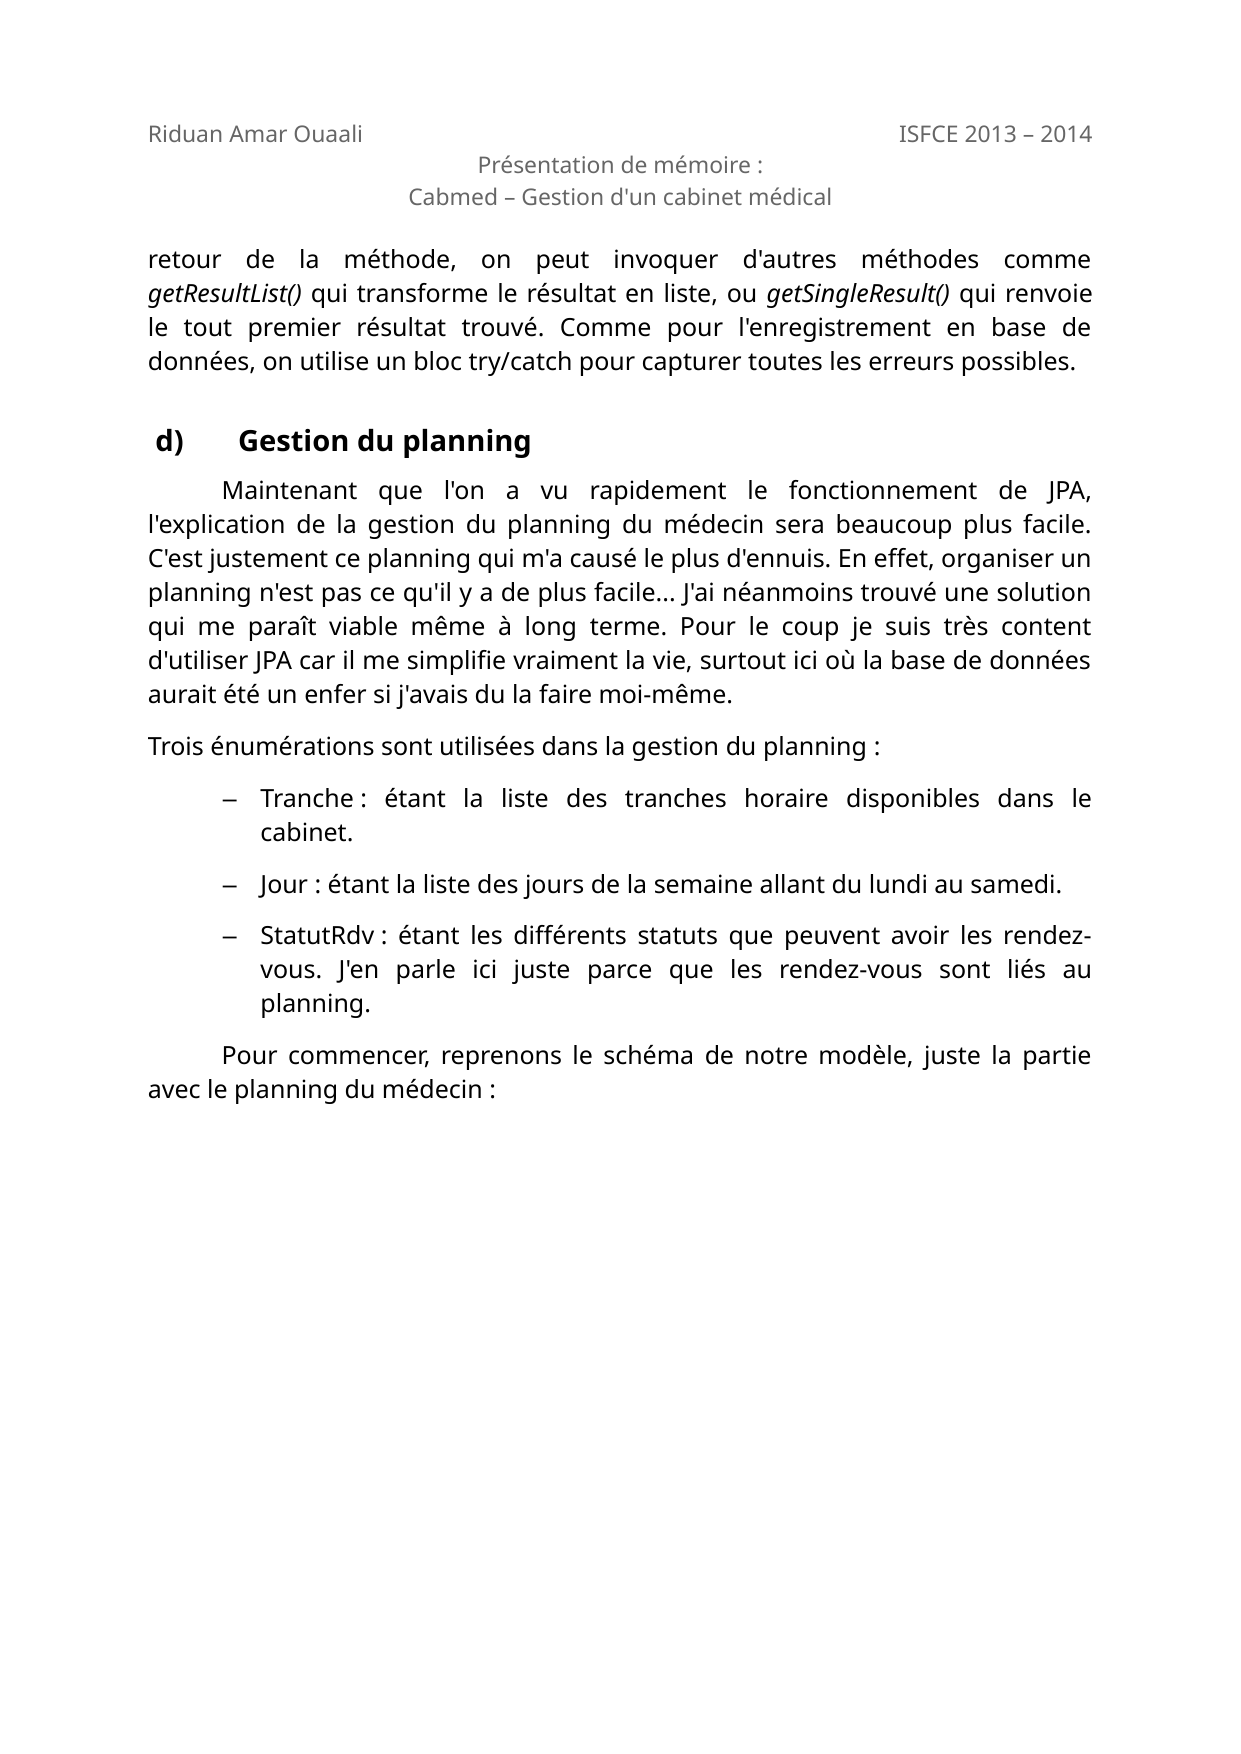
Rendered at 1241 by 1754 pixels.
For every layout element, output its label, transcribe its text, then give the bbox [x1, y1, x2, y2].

text Maintenant que l'on a vu rapidement le fonctionnement de JPA, l'explication de la gestion du planning du médecin sera beaucoup plus facile. C'est justement ce planning qui m'a causé le plus d'ennuis. En effet, organiser un planning n'est pas ce qu'il y a de plus facile... J'ai néanmoins trouvé une solution qui me paraît viable même à long terme. Pour le coup je suis très content d'utiliser JPA car il me simplifie vraiment la vie, surtout ici où la base de données aurait été un enfer si j'avais du la faire moi-même. [148, 472, 1093, 711]
text Trois énumérations sont utilisées dans la gestion du planning : [148, 729, 1093, 763]
text Pour commencer, reprenons le schéma de notre modèle, juste la partie avec le planning du médecin : [148, 1038, 1093, 1106]
subtitle Gestion du planning [148, 420, 1093, 460]
list Tranche : étant la liste des tranches horaire disponibles dans le cabinet. [223, 780, 1093, 848]
text retour de la méthode, on peut invoquer d'autres méthodes comme getResultList() qui transforme le résultat en liste, ou getSingleResult() qui renvoie le tout premier résultat trouvé. Comme pour l'enregistrement en base de données, on utilise un bloc try/catch pour capturer toutes les erreurs possibles. [148, 241, 1093, 378]
list StatutRdv : étant les différents statuts que peuvent avoir les rendez-vous. J'en parle ici juste parce que les rendez-vous sont liés au planning. [223, 918, 1093, 1020]
list Jour : étant la liste des jours de la semaine allant du lundi au samedi. [223, 866, 1093, 900]
